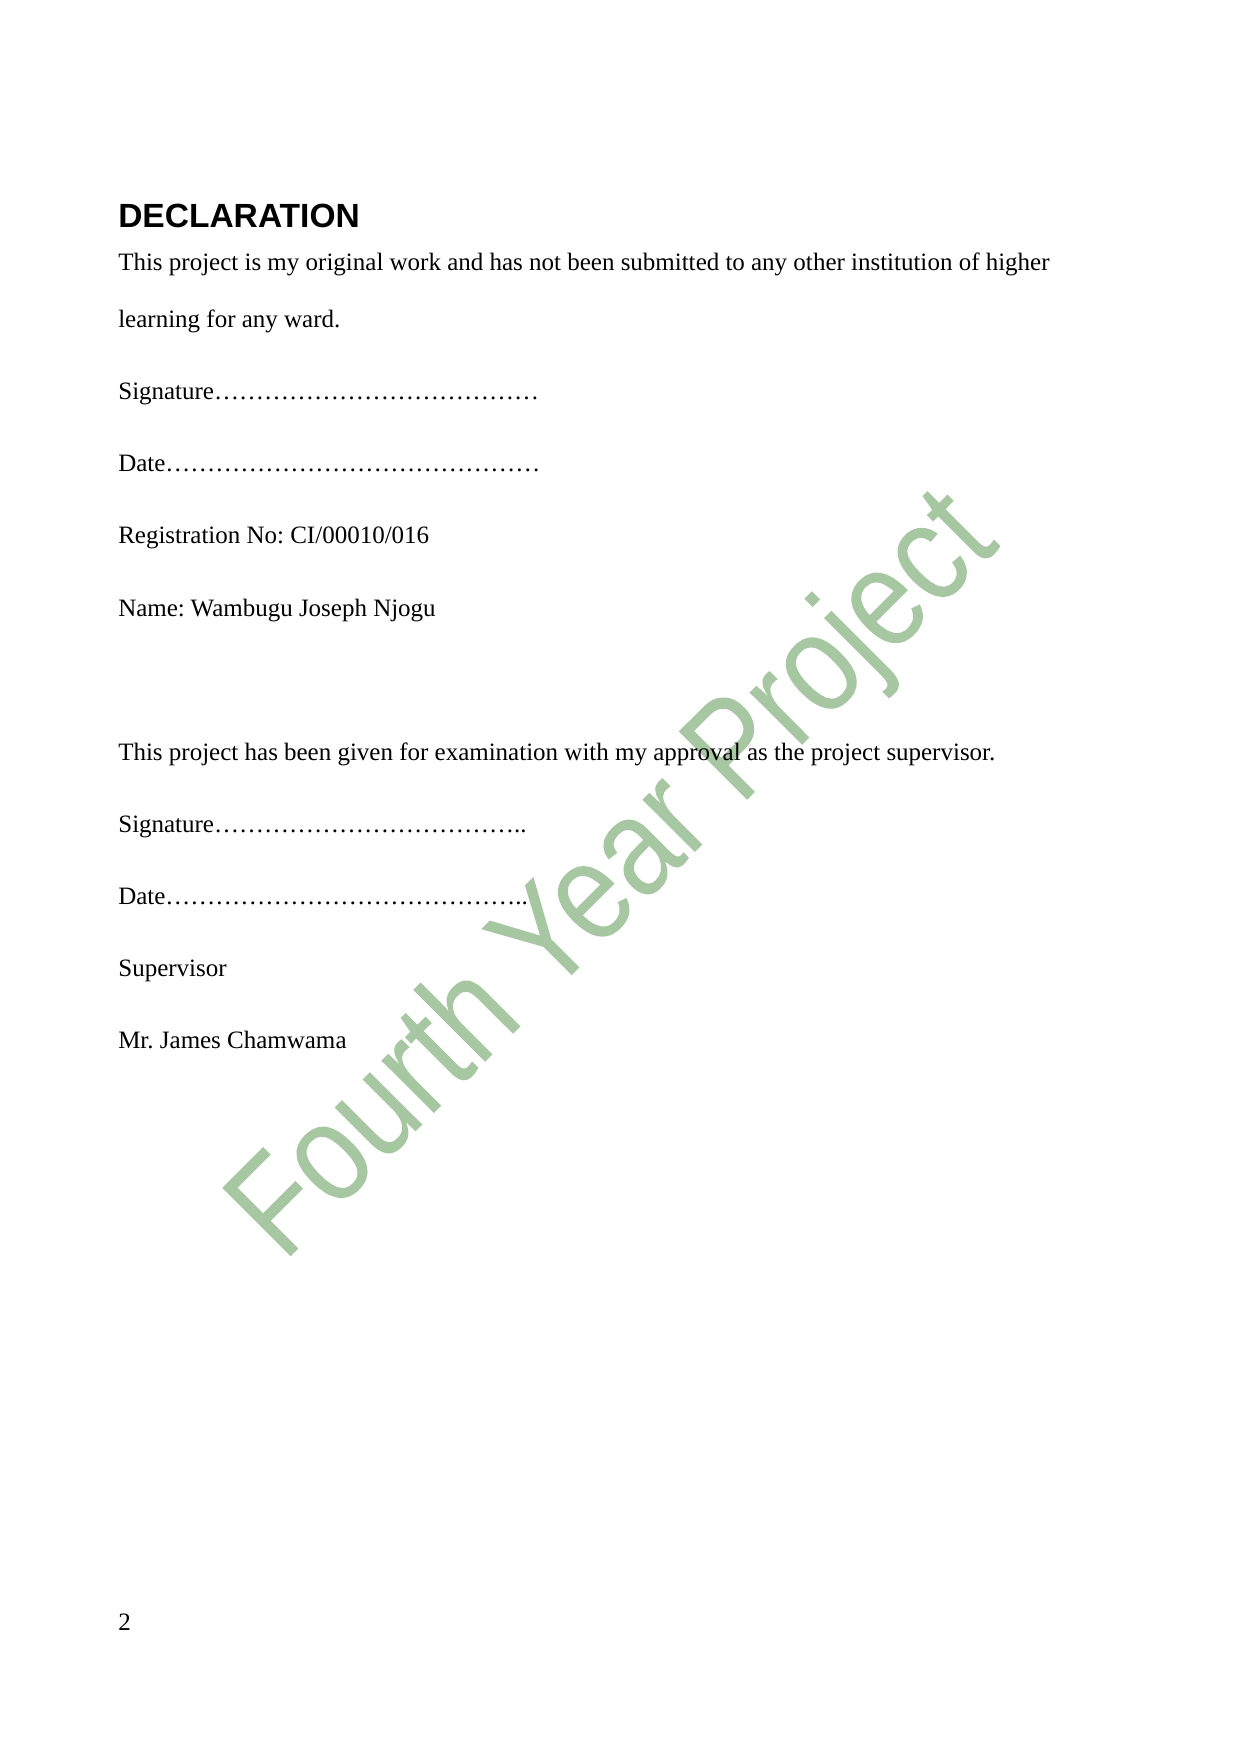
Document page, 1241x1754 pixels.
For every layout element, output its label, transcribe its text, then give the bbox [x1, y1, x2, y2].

text Date…………………………………….. [118, 881, 532, 910]
text This project is my original work and has not been submitted to any other institution of higher learning for any ward. [118, 247, 1122, 333]
text [568, 881, 599, 907]
text [862, 593, 890, 614]
text [879, 593, 1122, 621]
text This project has been given for examination with my approval as the project supervisor. [118, 737, 712, 766]
text Signature……………………………….. [118, 809, 679, 838]
text [465, 1025, 1122, 1054]
text Mr. James Chamwama [118, 1025, 430, 1054]
text Supervisor [118, 953, 1122, 982]
subtitle DECLARATION [118, 196, 1122, 234]
text Name: Wambugu Joseph Njogu [118, 593, 859, 621]
text [590, 881, 1122, 910]
text [669, 809, 1122, 838]
text Signature………………………………… [118, 376, 1122, 405]
text Registration No: CI/00010/016 [118, 521, 969, 549]
text [535, 881, 563, 910]
text [959, 521, 1122, 549]
text Date……………………………………… [118, 448, 1122, 477]
text This project has been given for examination with my approval as the project supervisor. [730, 737, 1122, 766]
text [425, 1025, 476, 1054]
